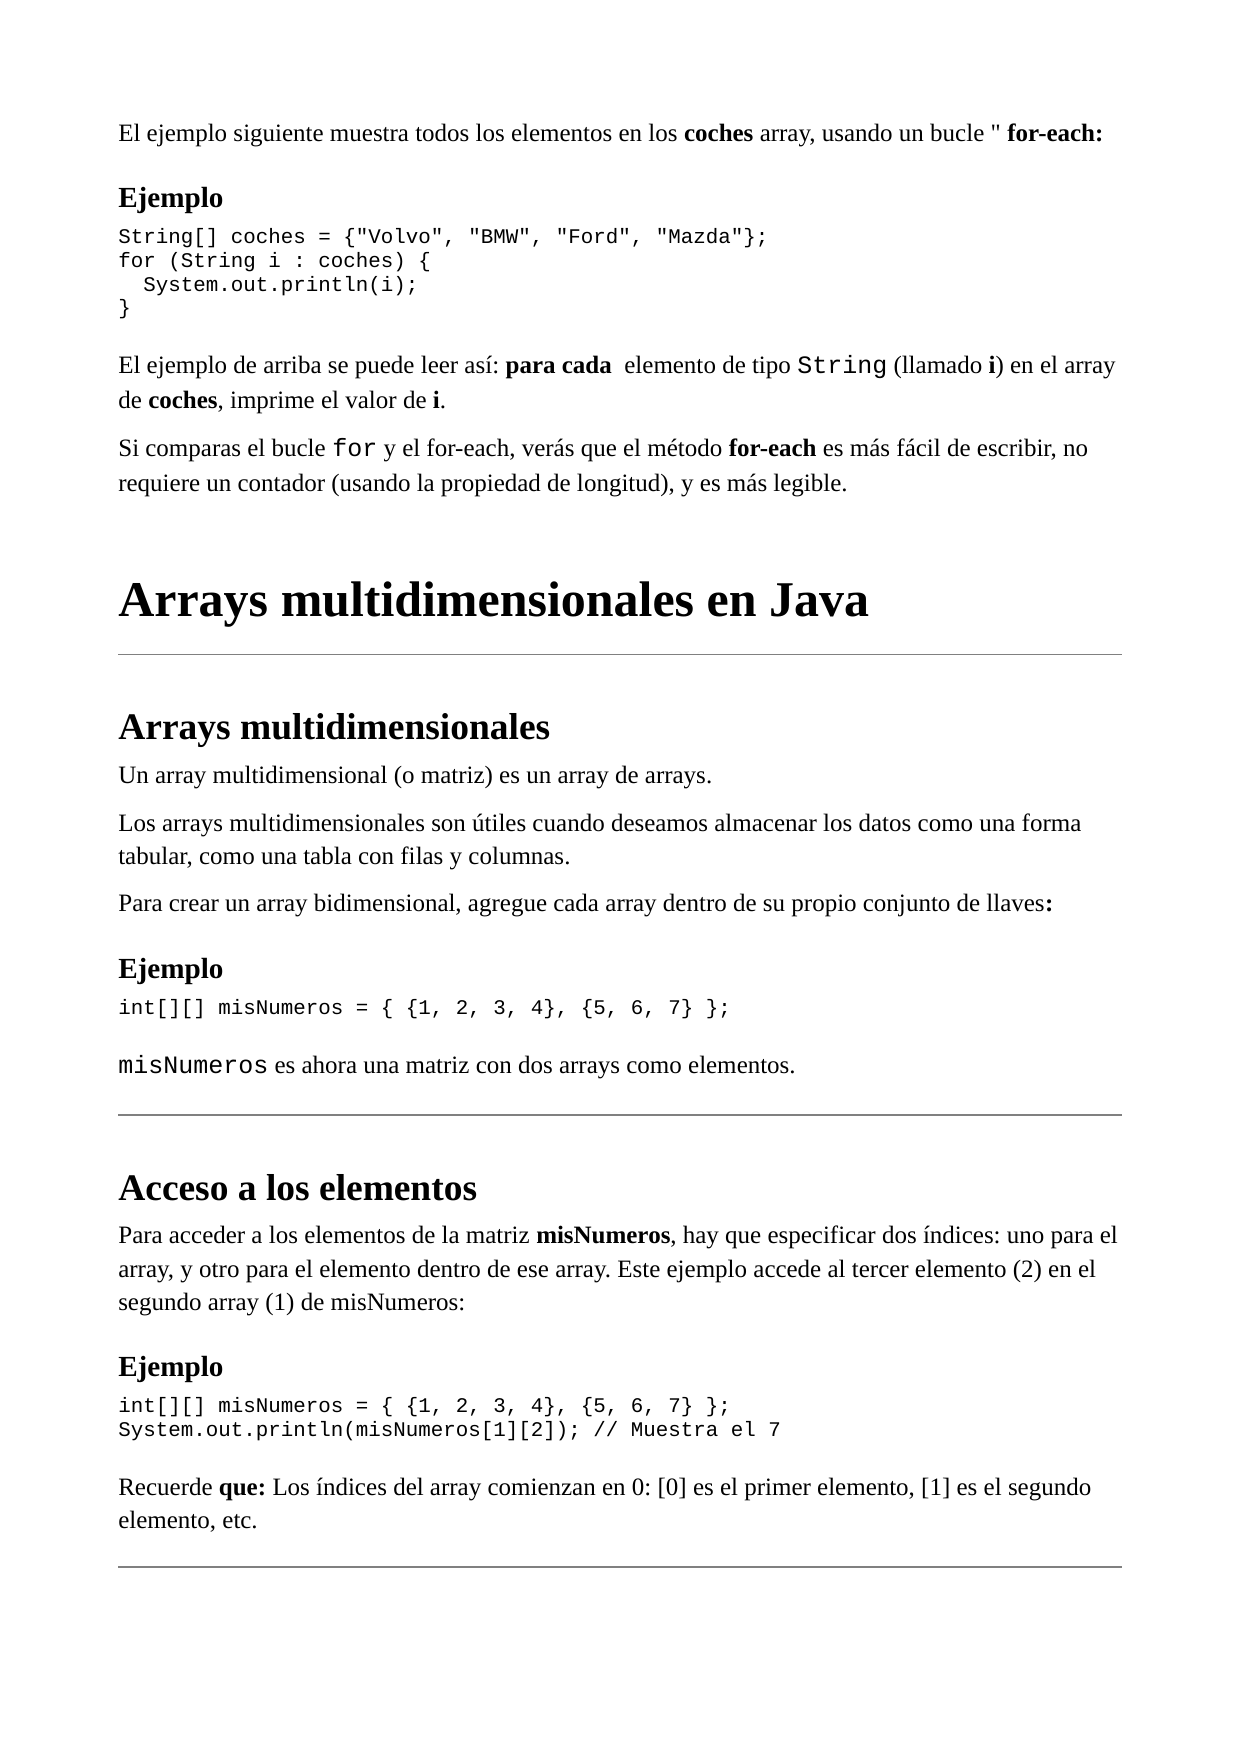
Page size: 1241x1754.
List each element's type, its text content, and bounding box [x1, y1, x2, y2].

text int[][] misNumeros = { {1, 2, 3, 4}, {5, 6, 7} }; [118, 997, 1122, 1020]
text Si comparas el bucle for y el for-each, verás que el método for-each es más fácil de escribir, no requiere un contador (usando la propiedad de longitud), y es más legible. [118, 433, 1122, 497]
subtitle Ejemplo [118, 180, 1122, 214]
text String[] coches = {"Volvo", "BMW", "Ford", "Mazda"}; [118, 226, 1122, 250]
subtitle Ejemplo [118, 951, 1122, 984]
text System.out.println(misNumeros[1][2]); // Muestra el 7 [118, 1418, 1122, 1442]
text for (String i : coches) { [118, 250, 1122, 274]
text Para crear un array bidimensional, agregue cada array dentro de su propio conjunto de llaves: [118, 888, 1122, 917]
text misNumeros es ahora una matriz con dos arrays como elementos. [118, 1050, 1122, 1081]
text El ejemplo de arriba se puede leer así: para cada elemento de tipo String (llamado i) en el array de coches, imprime el valor de i. [118, 350, 1122, 414]
text Los arrays multidimensionales son útiles cuando deseamos almacenar los datos como una forma tabular, como una tabla con filas y columnas. [118, 808, 1122, 870]
subtitle Arrays multidimensionales [118, 705, 1122, 748]
text Para acceder a los elementos de la matriz misNumeros, hay que especificar dos índices: uno para el array, y otro para el elemento dentro de ese array. Este ejemplo accede al tercer elemento (2) en el segundo array (1) de misNumeros: [118, 1221, 1122, 1315]
subtitle Acceso a los elementos [118, 1165, 1122, 1208]
text El ejemplo siguiente muestra todos los elementos en los coches array, usando un bucle " for-each: [118, 118, 1122, 147]
text } [118, 297, 1122, 321]
text Recuerde que: Los índices del array comienzan en 0: [0] es el primer elemento, [1] es el segundo elemento, etc. [118, 1472, 1122, 1533]
text int[][] misNumeros = { {1, 2, 3, 4}, {5, 6, 7} }; [118, 1395, 1122, 1418]
subtitle Arrays multidimensionales en Java [118, 569, 1122, 627]
subtitle Ejemplo [118, 1349, 1122, 1382]
text Un array multidimensional (o matriz) es un array de arrays. [118, 760, 1122, 789]
text System.out.println(i); [118, 274, 1122, 297]
